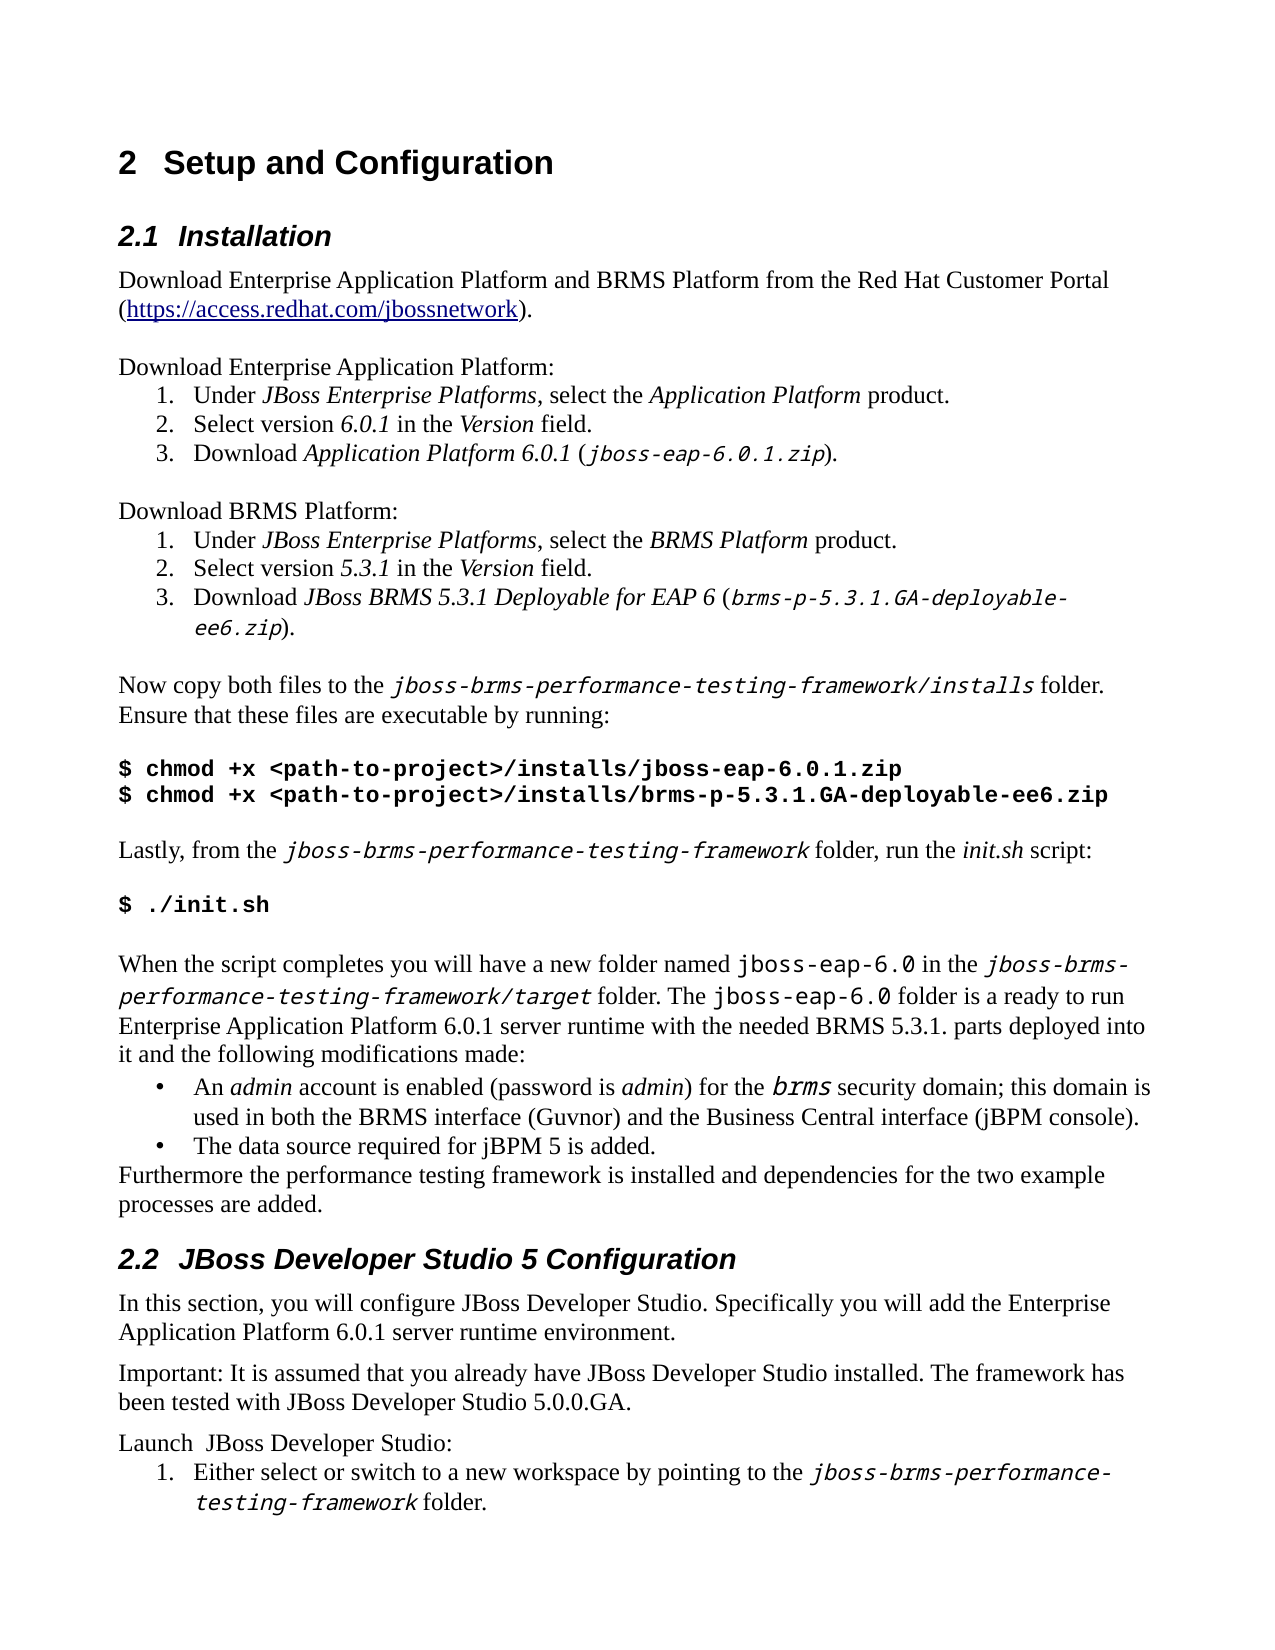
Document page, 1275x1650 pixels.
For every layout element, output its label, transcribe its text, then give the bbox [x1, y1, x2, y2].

list Download Application Platform 6.0.1 (jboss-eap-6.0.1.zip). [156, 438, 1157, 467]
list Select version 6.0.1 in the Version field. [156, 409, 1157, 438]
text In this section, you will configure JBoss Developer Studio. Specifically you will add the Enterprise Application Platform 6.0.1 server runtime environment. [118, 1288, 1157, 1346]
text $ ./init.sh [118, 894, 1157, 919]
text $ chmod +x <path-to-project>/installs/jboss-eap-6.0.1.zip [118, 757, 1157, 783]
list Under JBoss Enterprise Platforms, select the Application Platform product. [156, 380, 1157, 409]
text Download Enterprise Application Platform and BRMS Platform from the Red Hat Customer Portal (https://access.redhat.com/jbossnetwork). [118, 265, 1157, 323]
text $ chmod +x <path-to-project>/installs/brms-p-5.3.1.GA-deployable-ee6.zip [118, 783, 1157, 809]
list Under JBoss Enterprise Platforms, select the BRMS Platform product. [156, 525, 1157, 553]
list An admin account is enabled (password is admin) for the brms security domain; this domain is used in both the BRMS interface (Guvnor) and the Business Central interface (jBPM console). [156, 1068, 1157, 1131]
subtitle Installation [118, 219, 1157, 253]
list Either select or switch to a new workspace by pointing to the jboss-brms-performance-testing-framework folder. [156, 1457, 1157, 1517]
text Download BRMS Platform: [118, 467, 1157, 525]
text Download Enterprise Application Platform: [118, 352, 1157, 380]
text Furthermore the performance testing framework is installed and dependencies for the two example processes are added. [118, 1160, 1157, 1217]
list Select version 5.3.1 in the Version field. [156, 553, 1157, 582]
list Download JBoss BRMS 5.3.1 Deployable for EAP 6 (brms-p-5.3.1.GA-deployable-ee6.zip). [156, 582, 1157, 641]
text Now copy both files to the jboss-brms-performance-testing-framework/installs folder. Ensure that these files are executable by running: [118, 670, 1157, 728]
subtitle Setup and Configuration [118, 143, 1157, 182]
text When the script completes you will have a new folder named jboss-eap-6.0 in the jboss-brms-performance-testing-framework/target folder. The jboss-eap-6.0 folder is a ready to run Enterprise Application Platform 6.0.1 server runtime with the needed BRMS 5.3.1. parts deployed into it and the following modifications made: [118, 948, 1157, 1068]
text Important: It is assumed that you already have JBoss Developer Studio installed. The framework has been tested with JBoss Developer Studio 5.0.0.GA. [118, 1358, 1157, 1416]
text Launch JBoss Developer Studio: [118, 1428, 1157, 1457]
subtitle JBoss Developer Studio 5 Configuration [118, 1242, 1157, 1276]
text Lastly, from the jboss-brms-performance-testing-framework folder, run the init.sh script: [118, 835, 1157, 865]
list The data source required for jBPM 5 is added. [156, 1131, 1157, 1160]
